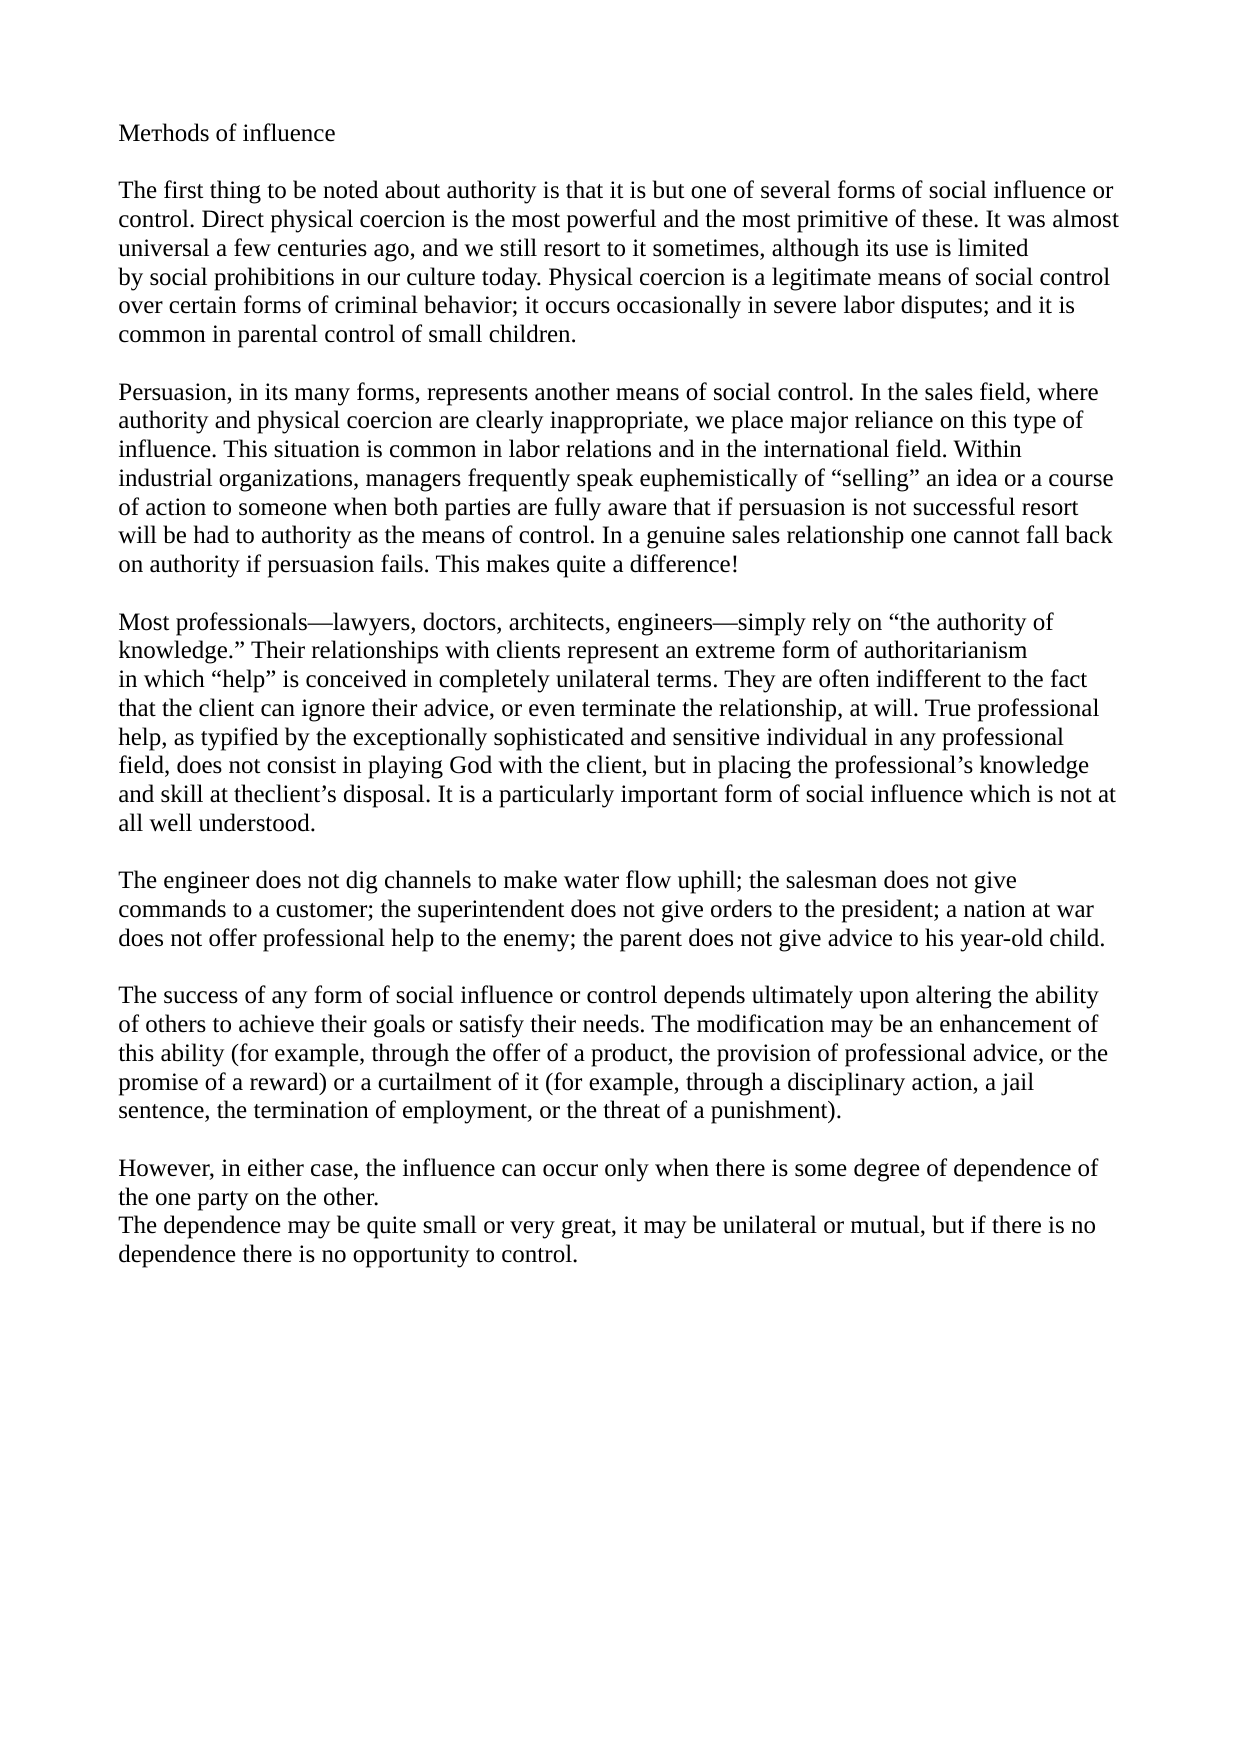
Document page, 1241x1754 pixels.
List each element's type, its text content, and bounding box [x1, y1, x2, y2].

text However, in either case, the influence can occur only when there is some degree of dependence of the one party on the other. [118, 1153, 1122, 1211]
text Метhods of influence [118, 118, 1122, 147]
text promise of a reward) or a curtailment of it (for example, through a disciplinary action, a jail sentence, the termination of employment, or the threat of a punishment). [118, 1067, 1122, 1124]
text The dependence may be quite small or very great, it may be unilateral or mutual, but if there is no dependence there is no opportunity to control. [118, 1211, 1122, 1268]
text The first thing to be noted about authority is that it is but one of several forms of social influence or control. Direct physical coercion is the most powerful and the most primitive of these. It was almost universal a few centuries ago, and we still resort to it sometimes, although its use is limited [118, 176, 1122, 262]
text Most professionals—lawyers, doctors, architects, engineers—simply rely on “the authority of knowledge.” Their relationships with clients represent an extreme form of authoritarianism [118, 607, 1122, 664]
text by social prohibitions in our culture today. Physical coercion is a legitimate means of social control over certain forms of criminal behavior; it occurs occasionally in severe labor disputes; and it is common in parental control of small children. [118, 262, 1122, 348]
text The engineer does not dig channels to make water flow uphill; the salesman does not give commands to a customer; the superintendent does not give orders to the president; a nation at war does not offer professional help to the enemy; the parent does not give advice to his year-old child. [118, 866, 1122, 952]
text The success of any form of social influence or control depends ultimately upon altering the ability of others to achieve their goals or satisfy their needs. The modification may be an enhancement of this ability (for example, through the offer of a product, the provision of professional advice, or the [118, 981, 1122, 1067]
text Persuasion, in its many forms, represents another means of social control. In the sales field, where authority and physical coercion are clearly inappropriate, we place major reliance on this type of influence. This situation is common in labor relations and in the international field. Within industrial organizations, managers frequently speak euphemistically of “selling” an idea or a course of action to someone when both parties are fully aware that if persuasion is not successful resort will be had to authority as the means of control. In a genuine sales relationship one cannot fall back on authority if persuasion fails. This makes quite a difference! [118, 377, 1122, 578]
text in which “help” is conceived in completely unilateral terms. They are often indifferent to the fact that the client can ignore their advice, or even terminate the relationship, at will. True professional help, as typified by the exceptionally sophisticated and sensitive individual in any professional field, does not consist in playing God with the client, but in placing the professional’s knowledge and skill at theclient’s disposal. It is a particularly important form of social influence which is not at all well understood. [118, 664, 1122, 837]
